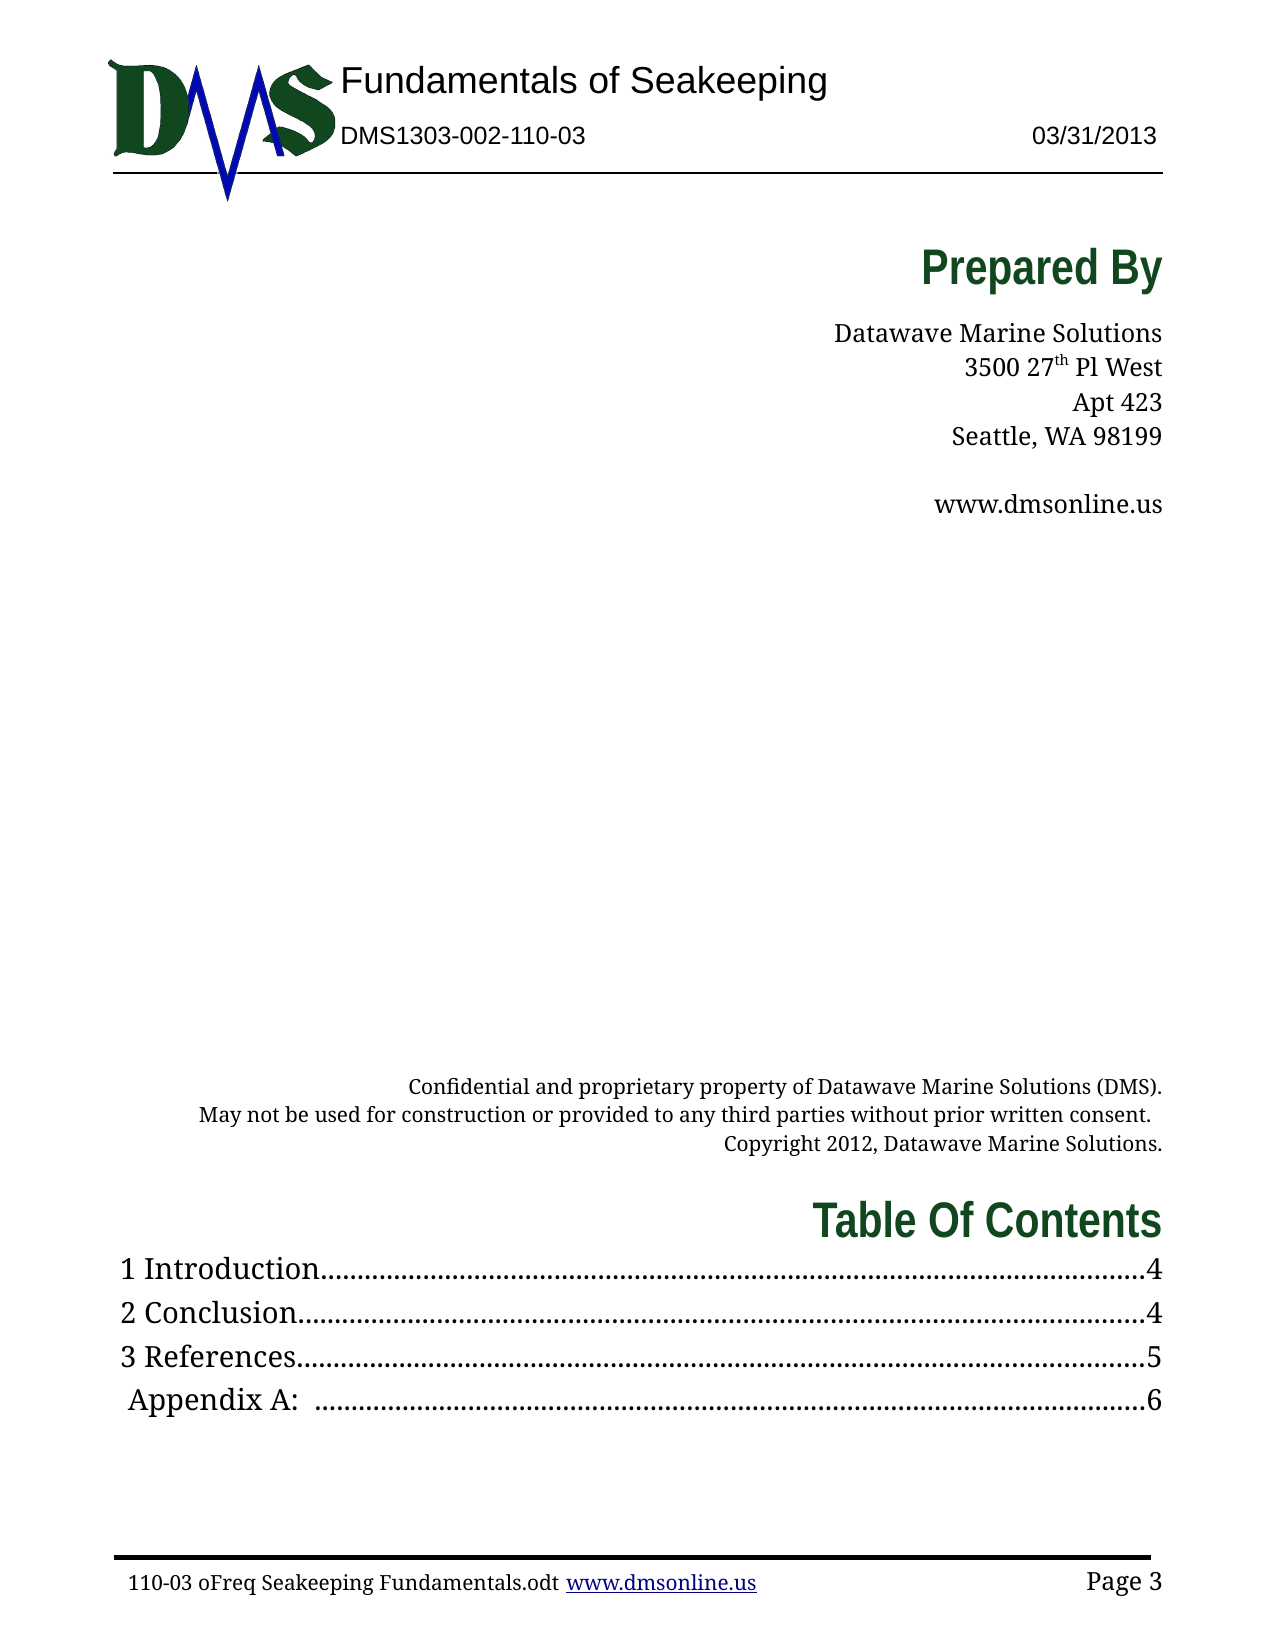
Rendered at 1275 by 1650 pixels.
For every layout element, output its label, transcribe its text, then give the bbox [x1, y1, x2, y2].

text 3 References 5 [112, 1336, 1162, 1376]
picture [105, 56, 338, 204]
table_cell Confidential and proprietary property of Datawave Marine Solutions (DMS). May not be used for construction or provided to any third parties without prior written consent. Copyright 2012, Datawave Marine Solutions. [113, 520, 1162, 1157]
table_header Prepared By Datawave Marine Solutions 3500 27th Pl West Apt 423 Seattle, WA 98199 www.dmsonline.us [113, 238, 1162, 520]
text Appendix A: 6 [112, 1379, 1162, 1419]
text 1 Introduction 4 [112, 1248, 1162, 1288]
text 2 Conclusion 4 [112, 1292, 1162, 1332]
subtitle Table of Contents [112, 1191, 1162, 1248]
